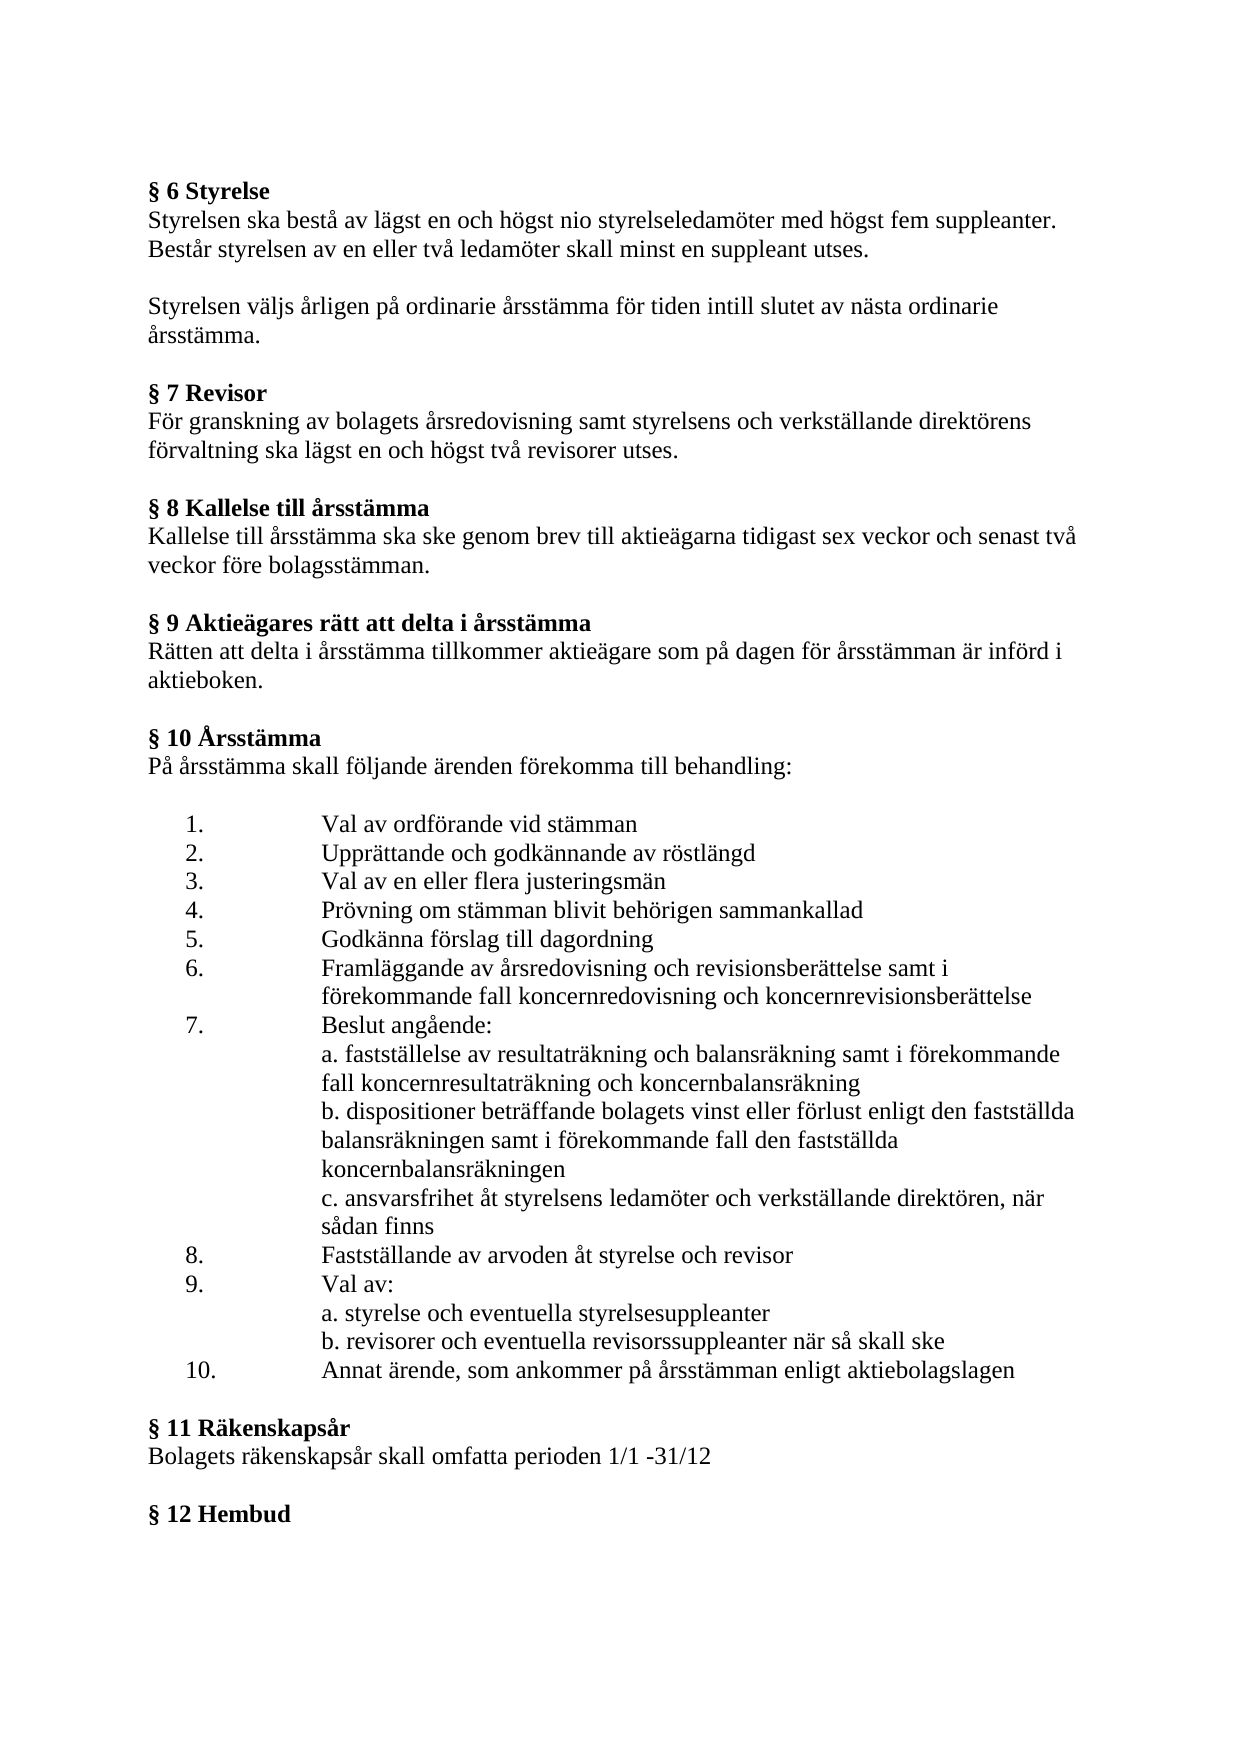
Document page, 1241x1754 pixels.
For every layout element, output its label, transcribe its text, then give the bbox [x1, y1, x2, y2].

list Annat ärende, som ankommer på årsstämman enligt aktiebolagslagen [185, 1355, 1093, 1384]
text Styrelsen ska bestå av lägst en och högst nio styrelseledamöter med högst fem suppleanter. Består styrelsen av en eller två ledamöter skall minst en suppleant utses. [148, 205, 1093, 263]
list Upprättande och godkännande av röstlängd [185, 838, 1093, 866]
list Godkänna förslag till dagordning [185, 924, 1093, 953]
text Rätten att delta i årsstämma tillkommer aktieägare som på dagen för årsstämman är införd i aktieboken. [148, 636, 1093, 694]
text § 10 Årsstämma [148, 723, 1093, 751]
list Val av en eller flera justeringsmän [185, 866, 1093, 895]
text För granskning av bolagets årsredovisning samt styrelsens och verkställande direktörens förvaltning ska lägst en och högst två revisorer utses. [148, 406, 1093, 464]
list Prövning om stämman blivit behörigen sammankallad [185, 895, 1093, 924]
text På årsstämma skall följande ärenden förekomma till behandling: [148, 751, 1093, 780]
text § 8 Kallelse till årsstämma [148, 493, 1093, 521]
text § 6 Styrelse [148, 148, 1093, 205]
list Val av: a. styrelse och eventuella styrelsesuppleanter b. revisorer och eventuella revisorssuppleanter när så skall ske [185, 1269, 1093, 1355]
text Styrelsen väljs årligen på ordinarie årsstämma för tiden intill slutet av nästa ordinarie årsstämma. [148, 291, 1093, 349]
text § 12 Hembud [148, 1499, 1093, 1528]
list Fastställande av arvoden åt styrelse och revisor [185, 1240, 1093, 1269]
text § 7 Revisor [148, 378, 1093, 406]
list Val av ordförande vid stämman [185, 809, 1093, 838]
text § 9 Aktieägares rätt att delta i årsstämma [148, 608, 1093, 636]
text Kallelse till årsstämma ska ske genom brev till aktieägarna tidigast sex veckor och senast två veckor före bolagsstämman. [148, 521, 1093, 579]
text § 11 Räkenskapsår [148, 1413, 1093, 1441]
list Beslut angående: a. fastställelse av resultaträkning och balansräkning samt i förekommande fall koncernresultaträkning och koncernbalansräkning b. dispositioner beträffande bolagets vinst eller förlust enligt den fastställda balansräkningen samt i förekommande fall den fastställda koncernbalansräkningen c. ansvarsfrihet åt styrelsens ledamöter och verkställande direktören, när sådan finns [185, 1010, 1093, 1240]
text Bolagets räkenskapsår skall omfatta perioden 1/1 -31/12 [148, 1441, 1093, 1470]
list Framläggande av årsredovisning och revisionsberättelse samt i förekommande fall koncernredovisning och koncernrevisionsberättelse [185, 953, 1093, 1010]
